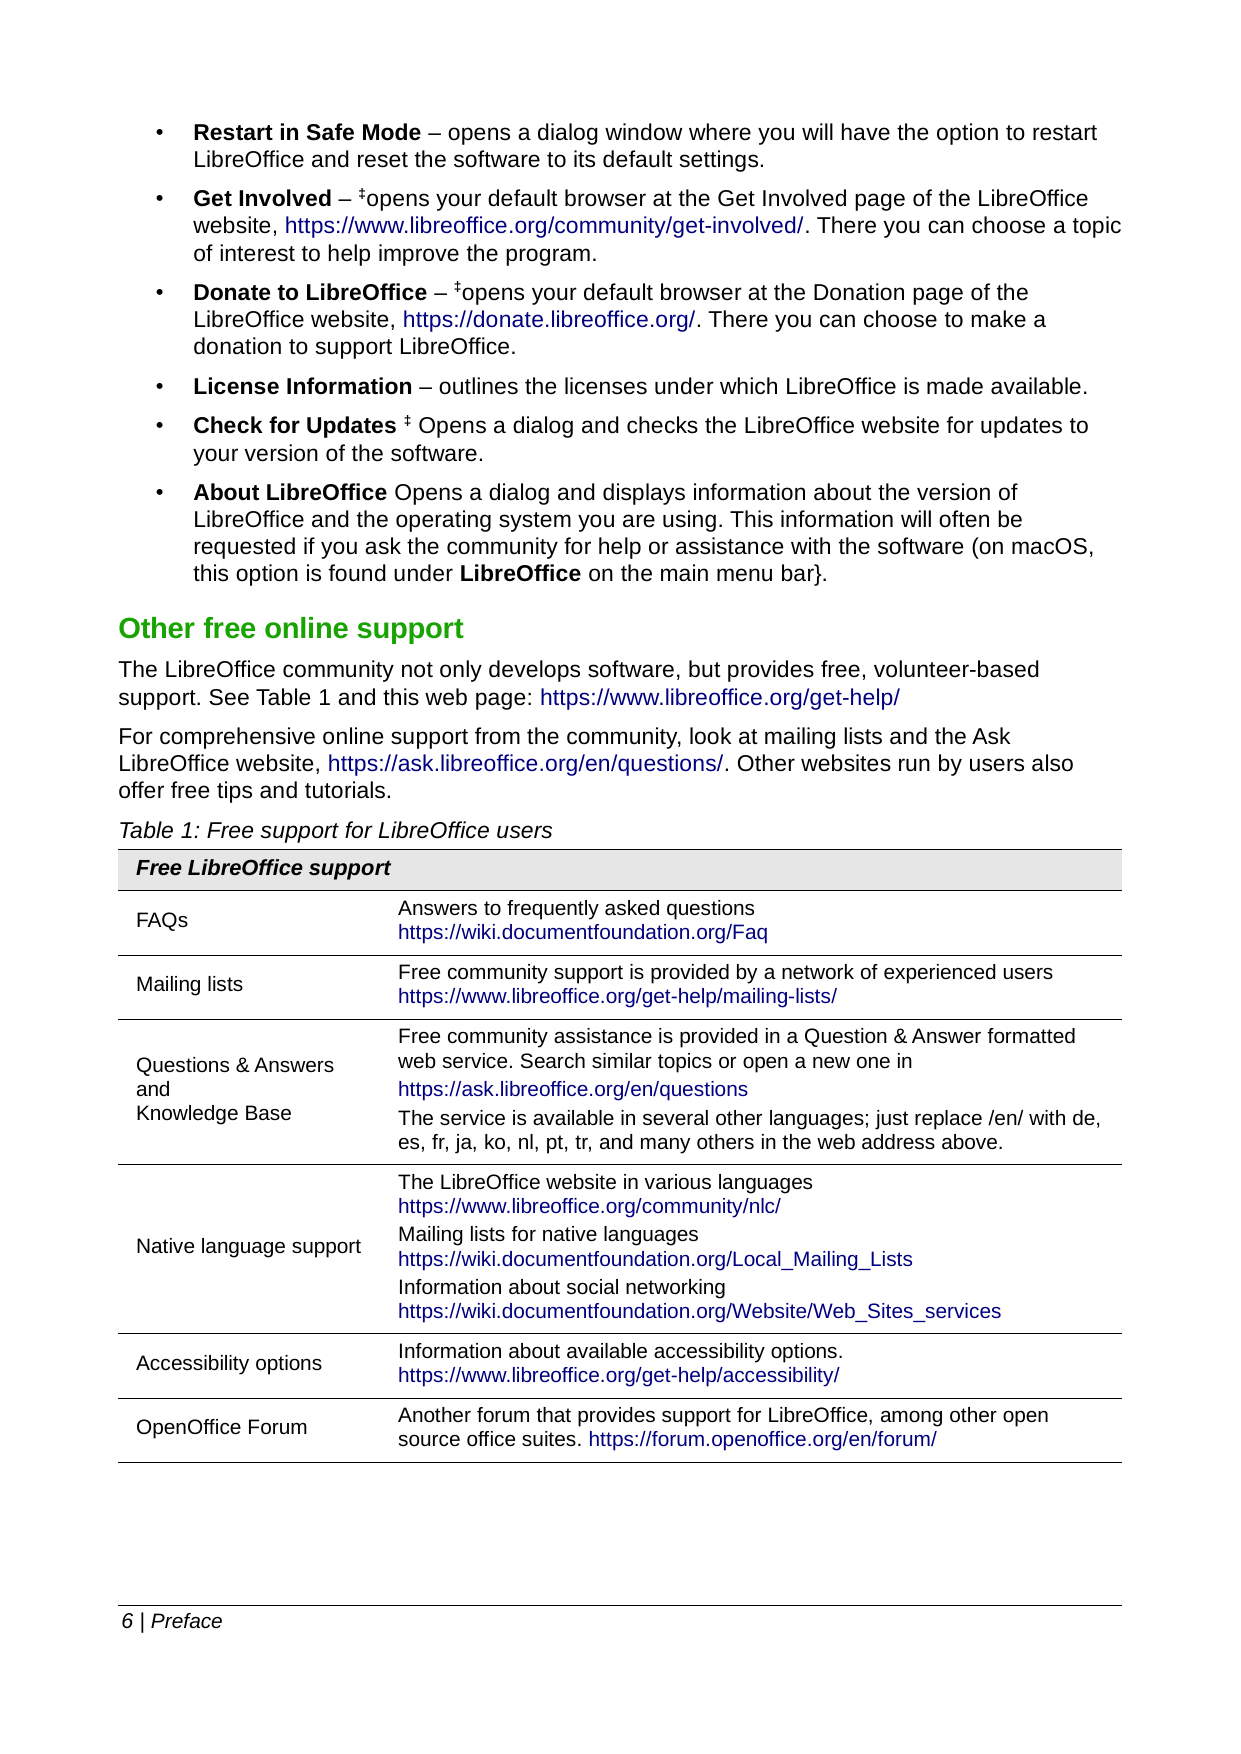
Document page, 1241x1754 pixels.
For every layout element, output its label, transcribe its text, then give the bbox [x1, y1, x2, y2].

list Get Involved – ‡opens your default browser at the Get Involved page of the LibreOffice website, https://www.libreoffice.org/community/get-involved/. There you can choose a topic of interest to help improve the program. [156, 185, 1122, 266]
table_cell Another forum that provides support for LibreOffice, among other open source office suites. https://forum.openoffice.org/en/forum/ [380, 1399, 1122, 1462]
subtitle Other free online support [118, 611, 1122, 644]
table_header Free LibreOffice support [118, 850, 1122, 890]
table_cell Information about available accessibility options. https://www.libreoffice.org/get-help/accessibility/ [380, 1334, 1122, 1397]
table_cell The LibreOffice website in various languages https://www.libreoffice.org/community/nlc/ Mailing lists for native languages https://wiki.documentfoundation.org/Local_Mailing_Lists Information about social networking https://wiki.documentfoundation.org/Website/Web_Sites_services [380, 1165, 1122, 1333]
text For comprehensive online support from the community, look at mailing lists and the Ask LibreOffice website, https://ask.libreoffice.org/en/questions/. Other websites run by users also offer free tips and tutorials. [118, 722, 1122, 804]
table_cell OpenOffice Forum [118, 1399, 380, 1462]
table_cell Questions & Answers and Knowledge Base [118, 1020, 380, 1164]
table_cell Mailing lists [118, 956, 380, 1019]
list Donate to LibreOffice – ‡opens your default browser at the Donation page of the LibreOffice website, https://donate.libreoffice.org/. There you can choose to make a donation to support LibreOffice. [156, 278, 1122, 360]
text The LibreOffice community not only develops software, but provides free, volunteer-based support. See Table 1 and this web page: https://www.libreoffice.org/get-help/ [118, 656, 1122, 710]
list License Information – outlines the licenses under which LibreOffice is made available. [156, 372, 1122, 399]
list About LibreOffice Opens a dialog and displays information about the version of LibreOffice and the operating system you are using. This information will often be requested if you ask the community for help or assistance with the software (on macOS, this option is found under LibreOffice on the main menu bar}. [156, 478, 1122, 587]
table_cell FAQs [118, 891, 380, 954]
table_cell Native language support [118, 1165, 380, 1333]
table_cell Accessibility options [118, 1334, 380, 1397]
table_cell Answers to frequently asked questions https://wiki.documentfoundation.org/Faq [380, 891, 1122, 954]
table_cell Free community assistance is provided in a Question & Answer formatted web service. Search similar topics or open a new one in https://ask.libreoffice.org/en/questions The service is available in several other languages; just replace /en/ with de, es, fr, ja, ko, nl, pt, tr, and many others in the web address above. [380, 1020, 1122, 1164]
table_cell Free community support is provided by a network of experienced users https://www.libreoffice.org/get-help/mailing-lists/ [380, 956, 1122, 1019]
list Check for Updates ‡ Opens a dialog and checks the LibreOffice website for updates to your version of the software. [156, 412, 1122, 466]
text Table 1: Free support for LibreOffice users [118, 816, 1122, 843]
list Restart in Safe Mode – opens a dialog window where you will have the option to restart LibreOffice and reset the software to its default settings. [156, 118, 1122, 172]
